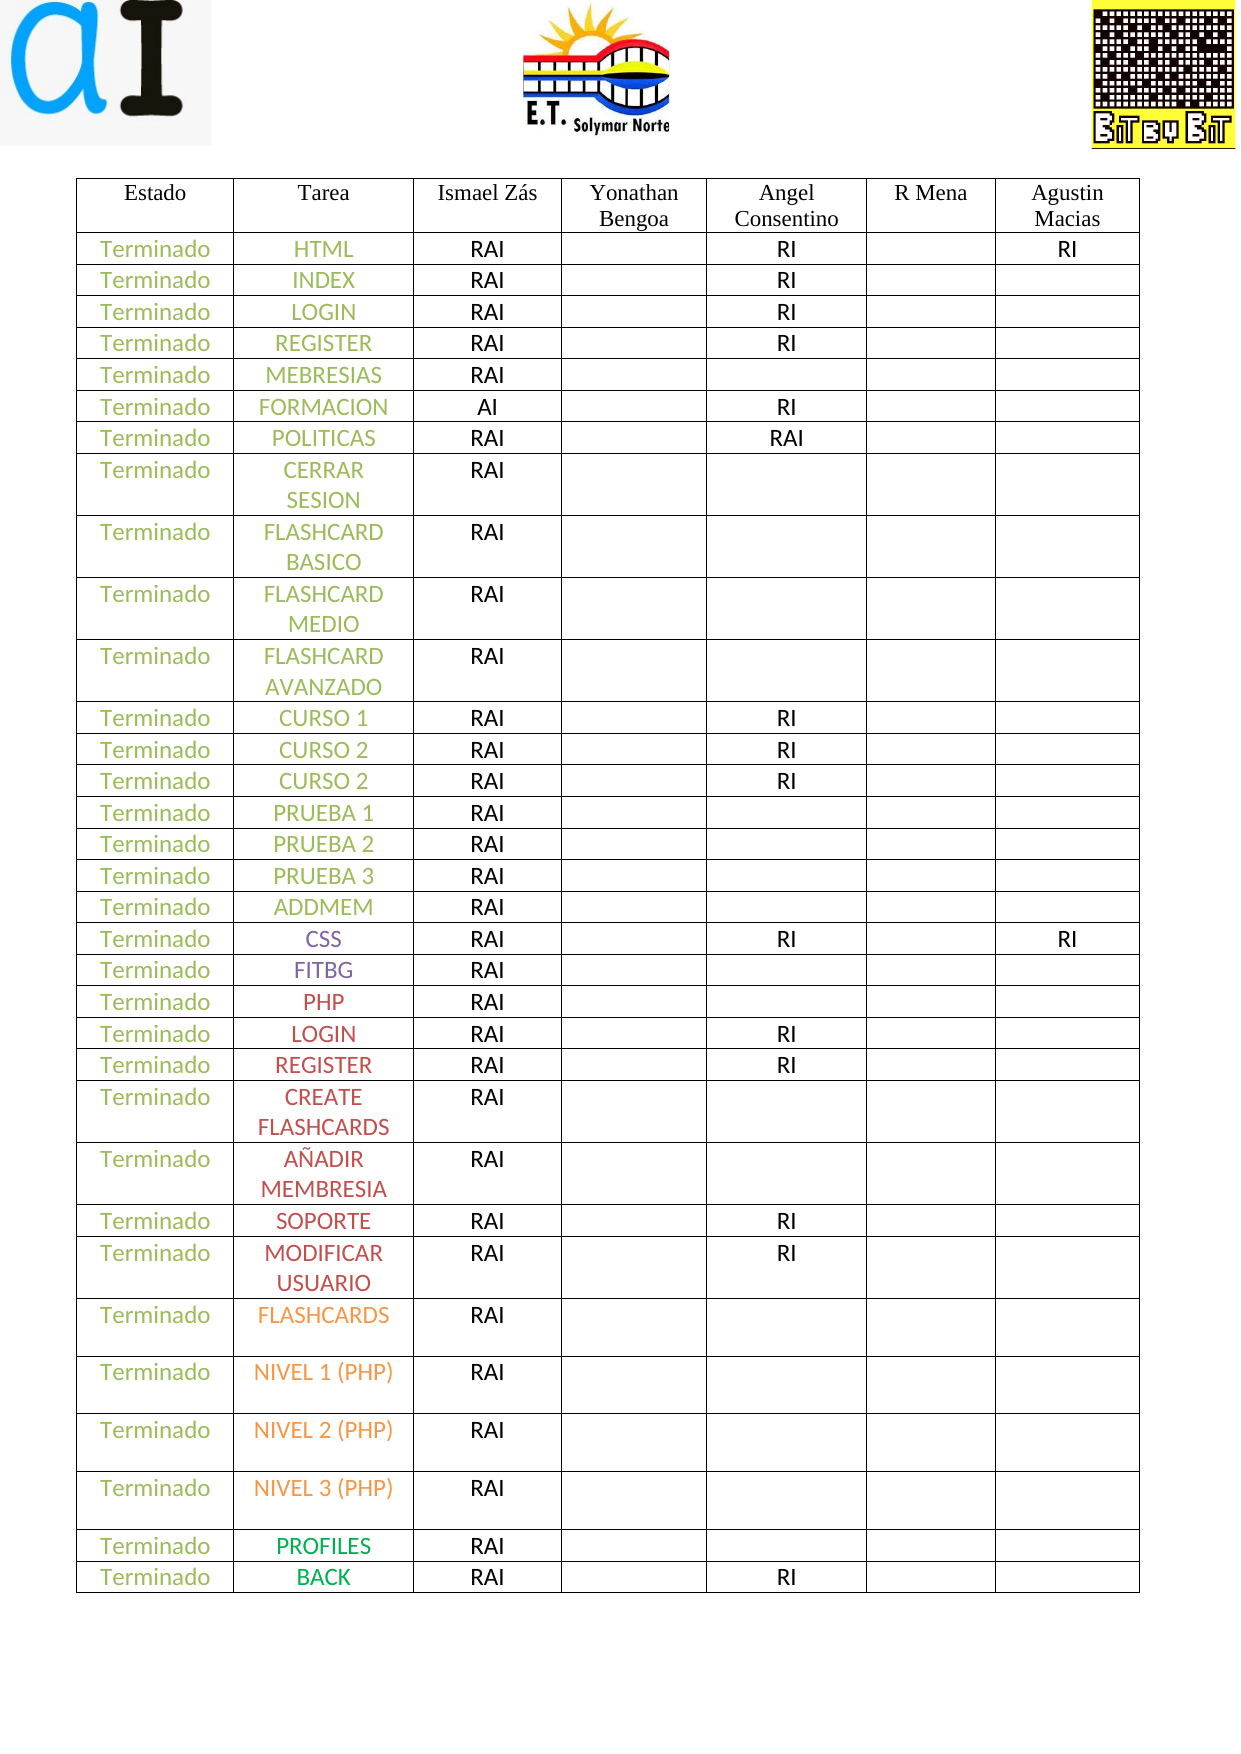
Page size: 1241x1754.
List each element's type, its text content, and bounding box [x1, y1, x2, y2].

table_cell [996, 422, 1139, 453]
table_cell RAI [414, 734, 561, 764]
table_cell RAI [414, 1299, 561, 1356]
table_cell [562, 359, 706, 390]
table_cell RAI [414, 296, 561, 327]
table_cell [562, 892, 706, 922]
table_cell Terminado [77, 986, 233, 1017]
table_cell [562, 765, 706, 796]
table_cell Terminado [77, 829, 233, 859]
table_cell LOGIN [234, 296, 413, 327]
table_cell [562, 1357, 706, 1413]
table_cell [707, 797, 866, 827]
table_cell [707, 1081, 866, 1142]
table_cell Terminado [77, 1472, 233, 1529]
table_cell [562, 328, 706, 358]
table_cell Terminado [77, 1562, 233, 1592]
table_cell Terminado [77, 1237, 233, 1298]
table_cell RAI [414, 1081, 561, 1142]
table_cell Terminado [77, 578, 233, 639]
table_cell [562, 986, 706, 1017]
table_header Angel Consentino [707, 179, 866, 232]
table_cell [562, 1562, 706, 1592]
table_cell FLASHCARD BASICO [234, 516, 413, 577]
table_cell [562, 1472, 706, 1529]
table_cell [867, 829, 995, 859]
table_cell [867, 860, 995, 891]
table_cell Terminado [77, 1357, 233, 1413]
table_cell PHP [234, 986, 413, 1017]
table_cell Terminado [77, 1049, 233, 1080]
table_cell RAI [414, 1205, 561, 1236]
table_cell Terminado [77, 359, 233, 390]
table_cell RI [996, 923, 1139, 954]
table_cell Terminado [77, 391, 233, 421]
table_cell Terminado [77, 702, 233, 733]
table_cell [562, 578, 706, 639]
table_cell [867, 454, 995, 515]
table_cell [707, 640, 866, 701]
table_cell [996, 986, 1139, 1017]
table_cell [867, 1049, 995, 1080]
table_cell Terminado [77, 923, 233, 954]
table_cell RAI [414, 359, 561, 390]
table_cell [867, 734, 995, 764]
table_cell RAI [707, 422, 866, 453]
table_cell REGISTER [234, 1049, 413, 1080]
table_cell Terminado [77, 1205, 233, 1236]
table_cell ADDMEM [234, 892, 413, 922]
table_cell RAI [414, 923, 561, 954]
table_cell Terminado [77, 1081, 233, 1142]
table_cell RI [707, 1562, 866, 1592]
table_header Yonathan Bengoa [562, 179, 706, 232]
table_cell RAI [414, 702, 561, 733]
table_cell Terminado [77, 860, 233, 891]
table_cell [996, 640, 1139, 701]
table_cell Terminado [77, 233, 233, 263]
table_cell [562, 955, 706, 985]
table_cell [867, 359, 995, 390]
table_cell CSS [234, 923, 413, 954]
table_cell [996, 1530, 1139, 1561]
table_cell RAI [414, 1530, 561, 1561]
table_cell [996, 1143, 1139, 1204]
table_cell Terminado [77, 265, 233, 295]
table_cell RAI [414, 765, 561, 796]
table_cell POLITICAS [234, 422, 413, 453]
table_cell RI [707, 702, 866, 733]
table_cell FORMACION [234, 391, 413, 421]
table_cell [867, 923, 995, 954]
table_cell [867, 422, 995, 453]
table_cell [707, 1357, 866, 1413]
table_cell RI [707, 1237, 866, 1298]
table_cell RI [707, 734, 866, 764]
table_cell [707, 892, 866, 922]
table_cell [996, 955, 1139, 985]
table_cell INDEX [234, 265, 413, 295]
table_cell Terminado [77, 1018, 233, 1048]
table_cell [562, 640, 706, 701]
table_cell [867, 640, 995, 701]
table_cell FLASHCARD MEDIO [234, 578, 413, 639]
table_cell [867, 1299, 995, 1356]
picture [0, 0, 212, 146]
table_cell MODIFICAR USUARIO [234, 1237, 413, 1298]
table_cell CERRAR SESION [234, 454, 413, 515]
table_cell [867, 797, 995, 827]
picture [1091, 0, 1236, 149]
table_cell [996, 1205, 1139, 1236]
table_cell [996, 328, 1139, 358]
table_cell PRUEBA 2 [234, 829, 413, 859]
table_cell NIVEL 3 (PHP) [234, 1472, 413, 1529]
table_cell FITBG [234, 955, 413, 985]
table_header Ismael Zás [414, 179, 561, 232]
table_cell [996, 359, 1139, 390]
table_cell [867, 1562, 995, 1592]
table_cell RAI [414, 797, 561, 827]
table_cell [996, 1299, 1139, 1356]
table_cell Terminado [77, 955, 233, 985]
table_cell [707, 578, 866, 639]
table_cell FLASHCARD AVANZADO [234, 640, 413, 701]
table_cell [996, 702, 1139, 733]
table_cell [562, 1081, 706, 1142]
table_cell [707, 829, 866, 859]
table_cell [996, 1049, 1139, 1080]
table_cell HTML [234, 233, 413, 263]
table_cell CURSO 2 [234, 765, 413, 796]
table_cell [562, 516, 706, 577]
table_cell RAI [414, 516, 561, 577]
table_cell [867, 296, 995, 327]
table_cell RAI [414, 986, 561, 1017]
table_cell [562, 923, 706, 954]
table_cell [996, 1237, 1139, 1298]
table_cell CREATE FLASHCARDS [234, 1081, 413, 1142]
table_cell [867, 516, 995, 577]
table_cell RI [707, 233, 866, 263]
table_cell FLASHCARDS [234, 1299, 413, 1356]
table_cell CURSO 2 [234, 734, 413, 764]
table_cell RAI [414, 422, 561, 453]
table_cell [996, 797, 1139, 827]
table_cell [562, 1205, 706, 1236]
table_cell [996, 454, 1139, 515]
table_cell RAI [414, 1562, 561, 1592]
picture [523, 0, 670, 146]
table_cell RAI [414, 1237, 561, 1298]
table_cell CURSO 1 [234, 702, 413, 733]
table_cell Terminado [77, 734, 233, 764]
table_cell RAI [414, 328, 561, 358]
table_cell BACK [234, 1562, 413, 1592]
table_cell RAI [414, 1049, 561, 1080]
table_cell RI [707, 296, 866, 327]
table_cell [562, 797, 706, 827]
table_cell [867, 1018, 995, 1048]
table_cell REGISTER [234, 328, 413, 358]
table_cell [867, 986, 995, 1017]
table_cell PROFILES [234, 1530, 413, 1561]
table_header Agustin Macias [996, 179, 1139, 232]
table_cell [867, 1081, 995, 1142]
table_cell [707, 1530, 866, 1561]
table_cell RAI [414, 1357, 561, 1413]
table_cell [867, 1530, 995, 1561]
table_cell [996, 860, 1139, 891]
table_cell Terminado [77, 1530, 233, 1561]
table_cell [996, 1081, 1139, 1142]
table_cell RI [707, 328, 866, 358]
table_cell [707, 516, 866, 577]
table_cell Terminado [77, 296, 233, 327]
table_cell RAI [414, 860, 561, 891]
table_cell [867, 702, 995, 733]
table_cell [867, 892, 995, 922]
table_cell [996, 296, 1139, 327]
table_cell [867, 265, 995, 295]
table_cell Terminado [77, 765, 233, 796]
table_cell RI [707, 391, 866, 421]
table_cell [562, 296, 706, 327]
table_cell RI [707, 765, 866, 796]
table_cell [996, 1357, 1139, 1413]
table_header Tarea [234, 179, 413, 232]
table_cell [996, 578, 1139, 639]
table_cell [562, 1237, 706, 1298]
table_cell [707, 454, 866, 515]
table_cell [562, 734, 706, 764]
table_cell [562, 422, 706, 453]
table_cell RI [707, 1018, 866, 1048]
table_cell RI [707, 1205, 866, 1236]
table_cell RI [996, 233, 1139, 263]
table_cell RAI [414, 1018, 561, 1048]
table_cell [707, 1299, 866, 1356]
table_cell Terminado [77, 640, 233, 701]
table_cell RI [707, 265, 866, 295]
table_cell RAI [414, 454, 561, 515]
table_cell RAI [414, 955, 561, 985]
table_cell [867, 391, 995, 421]
table_cell RAI [414, 578, 561, 639]
table_cell [867, 233, 995, 263]
table_cell RAI [414, 1414, 561, 1471]
table_cell [867, 1357, 995, 1413]
table_cell RAI [414, 1472, 561, 1529]
table_cell [562, 1018, 706, 1048]
table_cell [562, 702, 706, 733]
table_cell RAI [414, 1143, 561, 1204]
table_cell RAI [414, 233, 561, 263]
table_cell [996, 516, 1139, 577]
table_cell [562, 1299, 706, 1356]
table_cell Terminado [77, 516, 233, 577]
table_cell Terminado [77, 797, 233, 827]
table_cell [867, 328, 995, 358]
table_cell [707, 955, 866, 985]
table_cell [562, 860, 706, 891]
table_cell [562, 265, 706, 295]
table_cell [562, 829, 706, 859]
table_cell [996, 265, 1139, 295]
table_cell [707, 1472, 866, 1529]
table_cell [562, 1143, 706, 1204]
table_cell [562, 1530, 706, 1561]
table_cell [867, 1205, 995, 1236]
table_cell [707, 1143, 866, 1204]
table_cell [867, 765, 995, 796]
table_cell [996, 829, 1139, 859]
table_cell [996, 1472, 1139, 1529]
table_cell RAI [414, 892, 561, 922]
table_cell [562, 1049, 706, 1080]
table_cell [707, 1414, 866, 1471]
table_cell [562, 1414, 706, 1471]
table_cell Terminado [77, 1299, 233, 1356]
table_cell RI [707, 923, 866, 954]
table_cell [867, 578, 995, 639]
table_cell Terminado [77, 1143, 233, 1204]
table_cell RAI [414, 640, 561, 701]
table_cell RI [707, 1049, 866, 1080]
table_cell [707, 986, 866, 1017]
table_cell RAI [414, 265, 561, 295]
table_cell Terminado [77, 454, 233, 515]
table_cell [996, 1562, 1139, 1592]
table_cell [996, 391, 1139, 421]
table_header R Mena [867, 179, 995, 232]
table_cell NIVEL 1 (PHP) [234, 1357, 413, 1413]
table_cell [562, 391, 706, 421]
table_cell [867, 1472, 995, 1529]
table_cell NIVEL 2 (PHP) [234, 1414, 413, 1471]
table_cell [867, 1143, 995, 1204]
table_cell Terminado [77, 1414, 233, 1471]
table_cell Terminado [77, 328, 233, 358]
table_cell PRUEBA 3 [234, 860, 413, 891]
table_cell AI [414, 391, 561, 421]
table_cell [562, 454, 706, 515]
table_cell Terminado [77, 422, 233, 453]
table_cell [996, 765, 1139, 796]
table_cell [996, 1414, 1139, 1471]
table_cell [996, 1018, 1139, 1048]
table_cell MEBRESIAS [234, 359, 413, 390]
table_cell [707, 860, 866, 891]
table_header Estado [77, 179, 233, 232]
table_cell AÑADIR MEMBRESIA [234, 1143, 413, 1204]
table_cell PRUEBA 1 [234, 797, 413, 827]
table_cell LOGIN [234, 1018, 413, 1048]
table_cell [996, 892, 1139, 922]
table_cell [996, 734, 1139, 764]
table_cell [867, 1237, 995, 1298]
table_cell [562, 233, 706, 263]
table_cell Terminado [77, 892, 233, 922]
table_cell [707, 359, 866, 390]
table_cell [867, 955, 995, 985]
table_cell SOPORTE [234, 1205, 413, 1236]
table_cell [867, 1414, 995, 1471]
table_cell RAI [414, 829, 561, 859]
